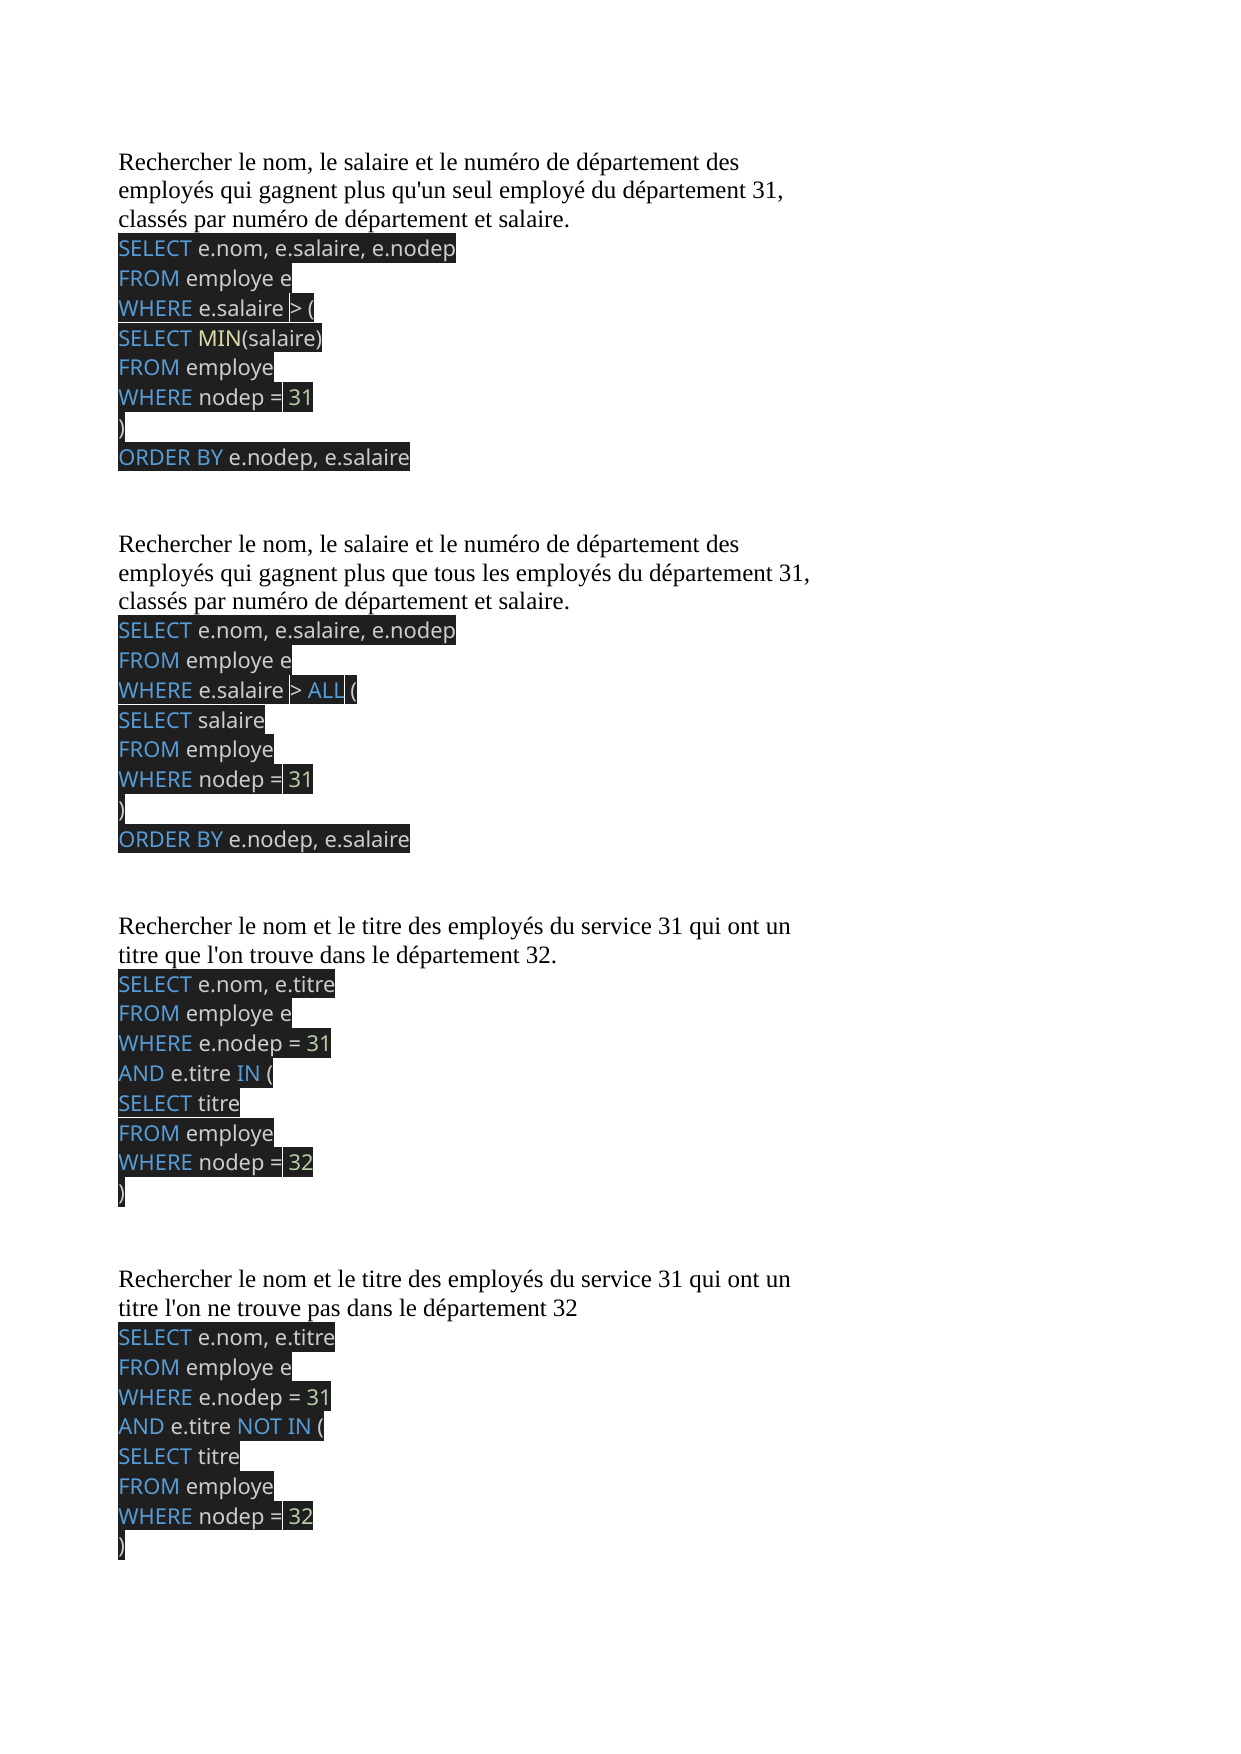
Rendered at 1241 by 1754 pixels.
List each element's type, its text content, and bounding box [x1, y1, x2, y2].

text AND e.titre IN ( [118, 1058, 1122, 1088]
text FROM employe e [118, 645, 1122, 675]
text titre l'on ne trouve pas dans le département 32 [118, 1293, 1122, 1322]
text ) [118, 1177, 1122, 1207]
text WHERE e.salaire > ( [118, 293, 1122, 322]
text SELECT e.nom, e.titre [118, 968, 1122, 998]
text Rechercher le nom et le titre des employés du service 31 qui ont un [118, 1264, 1122, 1293]
text ORDER BY e.nodep, e.salaire [118, 442, 1122, 471]
text ) [118, 1530, 1122, 1560]
text titre que l'on trouve dans le département 32. [118, 940, 1122, 968]
text WHERE e.nodep = 31 [118, 1381, 1122, 1411]
text WHERE e.nodep = 31 [118, 1028, 1122, 1058]
text employés qui gagnent plus que tous les employés du département 31, [118, 558, 1122, 586]
text WHERE nodep = 32 [118, 1501, 1122, 1530]
text FROM employe e [118, 998, 1122, 1028]
text WHERE nodep = 31 [118, 764, 1122, 794]
text Rechercher le nom, le salaire et le numéro de département des [118, 529, 1122, 558]
text ) [118, 412, 1122, 442]
text WHERE nodep = 32 [118, 1147, 1122, 1177]
text employés qui gagnent plus qu'un seul employé du département 31, [118, 176, 1122, 204]
text Rechercher le nom, le salaire et le numéro de département des [118, 147, 1122, 176]
text SELECT e.nom, e.salaire, e.nodep [118, 615, 1122, 645]
text ) [118, 794, 1122, 824]
text SELECT salaire [118, 704, 1122, 734]
text AND e.titre NOT IN ( [118, 1411, 1122, 1441]
text FROM employe [118, 1117, 1122, 1147]
text FROM employe e [118, 1352, 1122, 1381]
text FROM employe e [118, 263, 1122, 293]
text FROM employe [118, 1471, 1122, 1501]
text Rechercher le nom et le titre des employés du service 31 qui ont un [118, 911, 1122, 940]
text SELECT MIN(salaire) [118, 322, 1122, 352]
text SELECT e.nom, e.salaire, e.nodep [118, 233, 1122, 263]
text classés par numéro de département et salaire. [118, 586, 1122, 615]
text SELECT titre [118, 1441, 1122, 1471]
text ORDER BY e.nodep, e.salaire [118, 824, 1122, 853]
text FROM employe [118, 734, 1122, 764]
text classés par numéro de département et salaire. [118, 204, 1122, 233]
text WHERE nodep = 31 [118, 382, 1122, 412]
text FROM employe [118, 352, 1122, 382]
text SELECT e.nom, e.titre [118, 1322, 1122, 1352]
text SELECT titre [118, 1088, 1122, 1117]
text WHERE e.salaire > ALL ( [118, 675, 1122, 704]
